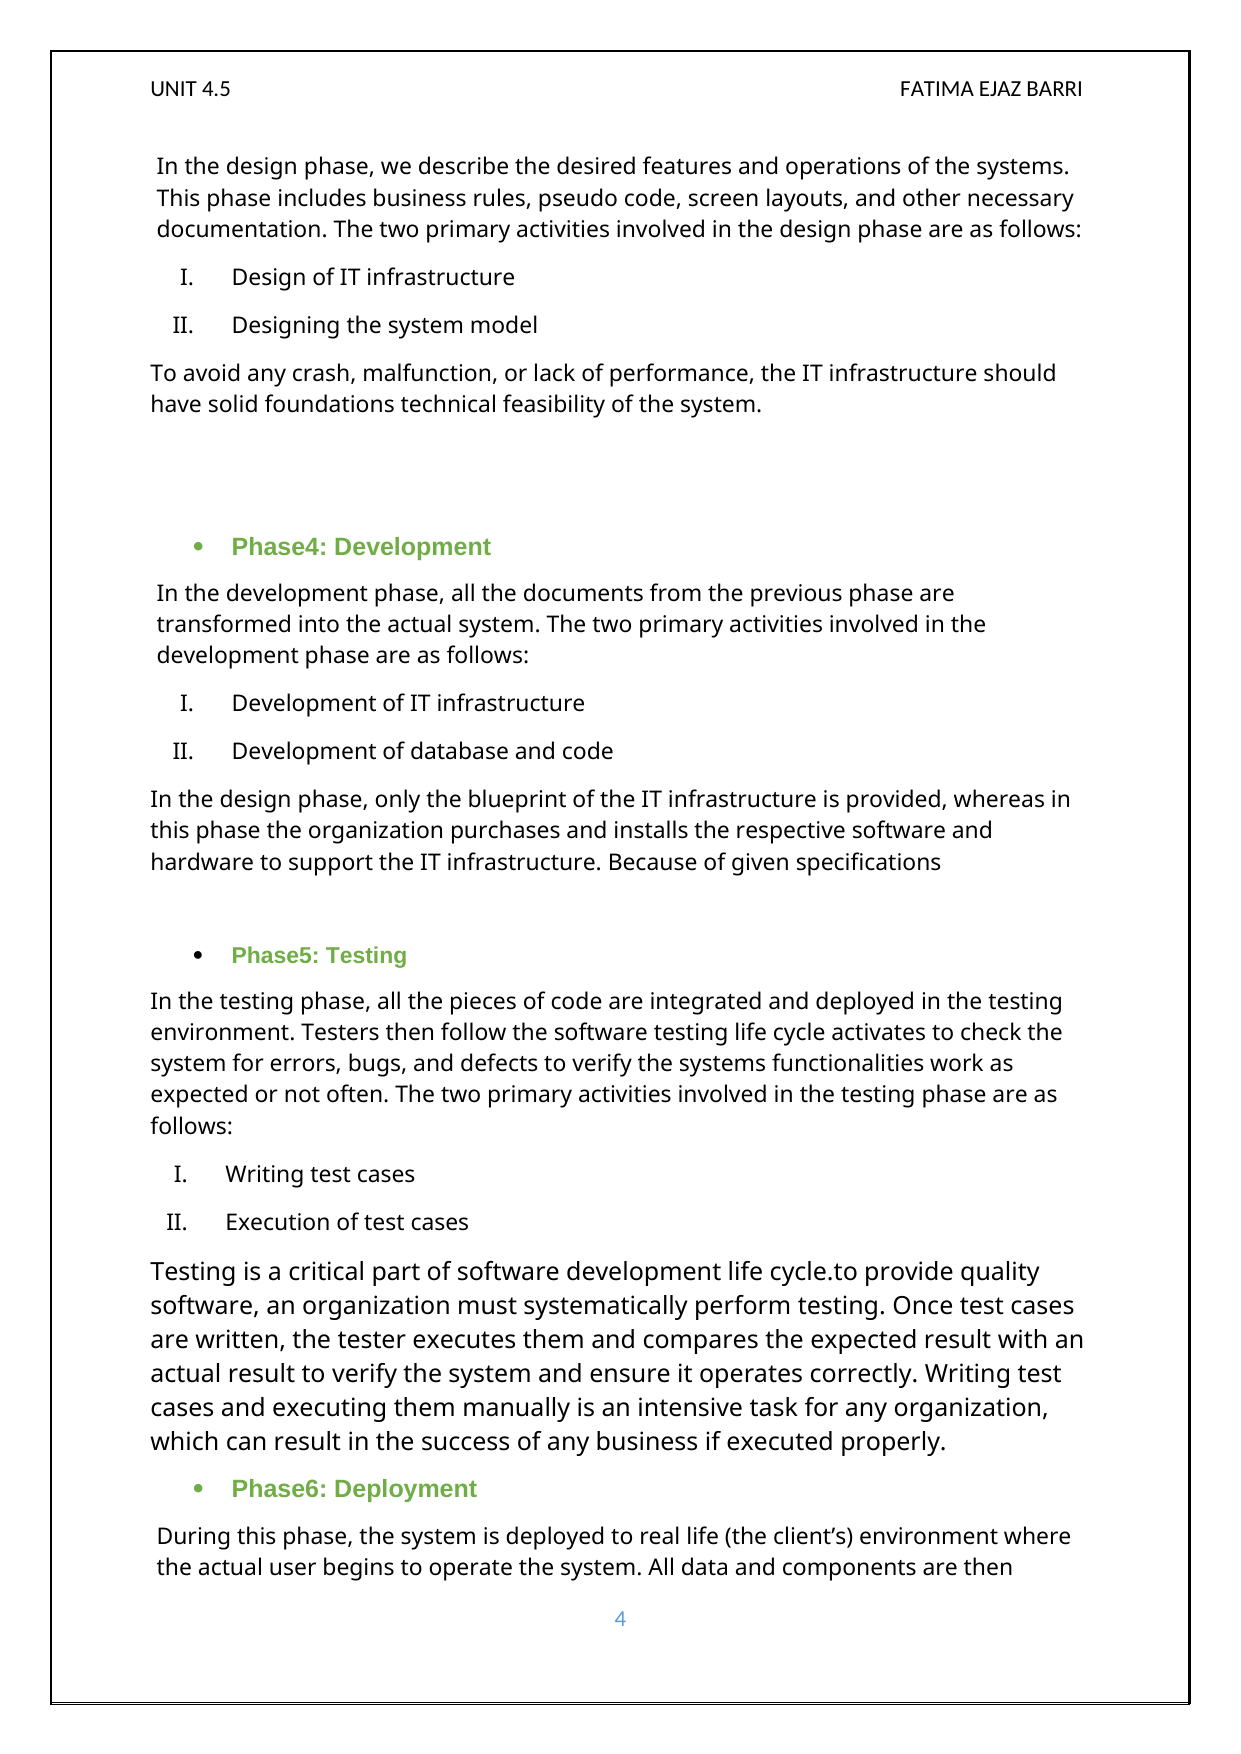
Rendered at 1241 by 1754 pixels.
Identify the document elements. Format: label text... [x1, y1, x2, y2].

list Phase6: Deployment [194, 1474, 1090, 1503]
list Execution of test cases [188, 1205, 1090, 1237]
list Design of IT infrastructure [194, 261, 1090, 292]
text To avoid any crash, malfunction, or lack of performance, the IT infrastructure should have solid foundations technical feasibility of the system. [150, 356, 1090, 419]
text In the development phase, all the documents from the previous phase are transformed into the actual system. The two primary activities involved in the development phase are as follows: [156, 577, 1090, 671]
list Phase4: Development [194, 531, 1090, 560]
list Development of IT infrastructure [194, 687, 1090, 719]
text Testing is a critical part of software development life cycle.to provide quality software, an organization must systematically perform testing. Once test cases are written, the tester executes them and compares the expected result with an actual result to verify the system and ensure it operates correctly. Writing test cases and executing them manually is an intensive task for any organization, which can result in the success of any business if executed properly. [150, 1253, 1090, 1458]
text In the design phase, only the blueprint of the IT infrastructure is provided, whereas in this phase the organization purchases and installs the respective software and hardware to support the IT infrastructure. Because of given specifications [150, 783, 1090, 877]
list Writing test cases [188, 1157, 1090, 1189]
text During this phase, the system is deployed to real life (the client’s) environment where the actual user begins to operate the system. All data and components are then [156, 1520, 1090, 1582]
list Development of database and code [194, 735, 1090, 767]
text In the design phase, we describe the desired features and operations of the systems. This phase includes business rules, pseudo code, screen layouts, and other necessary documentation. The two primary activities involved in the design phase are as follows: [156, 150, 1090, 244]
list Phase5: Testing [194, 942, 1090, 968]
list Designing the system model [194, 308, 1090, 340]
text In the testing phase, all the pieces of code are integrated and deployed in the testing environment. Testers then follow the software testing life cycle activates to check the system for errors, bugs, and defects to verify the systems functionalities work as expected or not often. The two primary activities involved in the testing phase are as follows: [150, 984, 1090, 1141]
